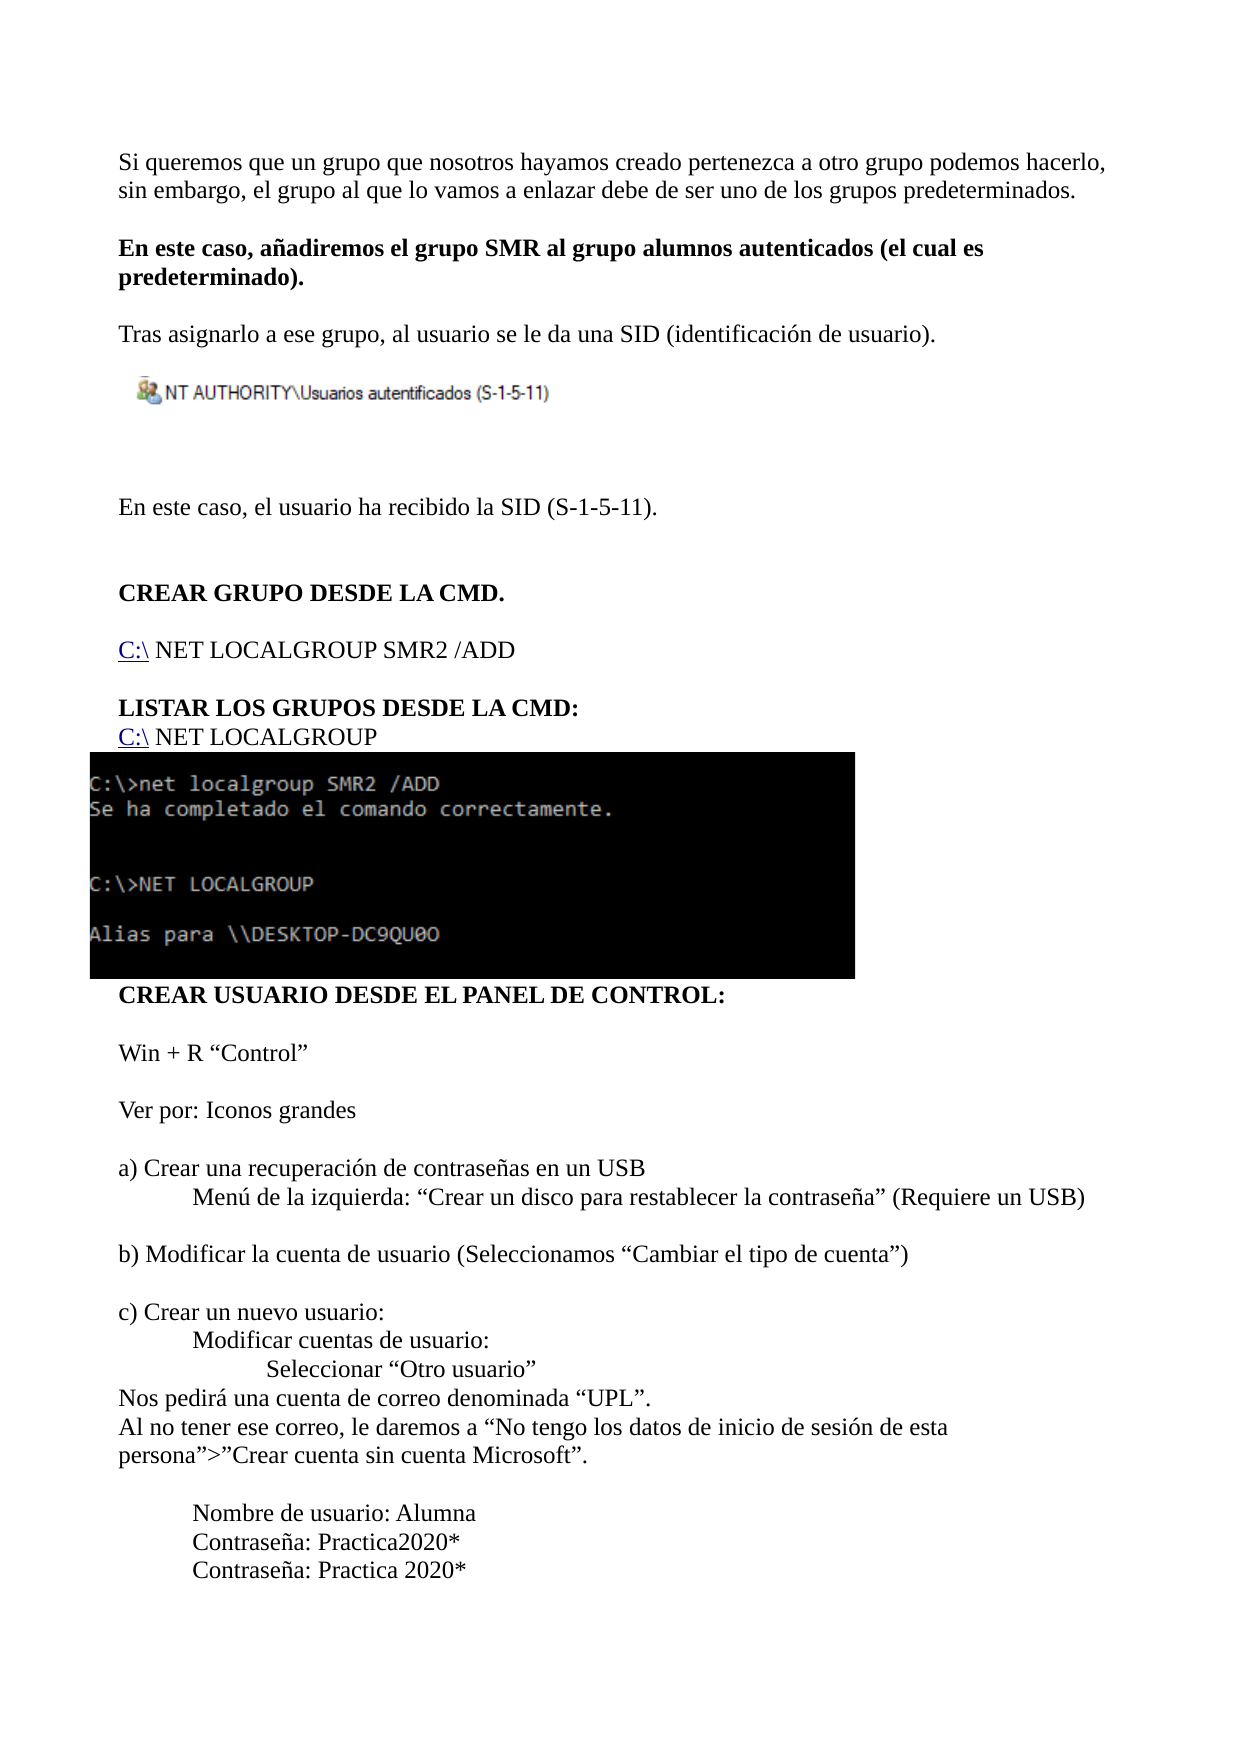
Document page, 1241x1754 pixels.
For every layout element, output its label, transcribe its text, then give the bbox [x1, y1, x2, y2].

text CREAR GRUPO DESDE LA CMD. [118, 578, 1122, 607]
text Modificar cuentas de usuario: [118, 1326, 1122, 1354]
text En este caso, añadiremos el grupo SMR al grupo alumnos autenticados (el cual es predeterminado). [118, 233, 1122, 291]
text En este caso, el usuario ha recibido la SID (S-1-5-11). [118, 492, 1122, 521]
text b) Modificar la cuenta de usuario (Seleccionamos “Cambiar el tipo de cuenta”) [118, 1239, 1122, 1268]
text Contraseña: Practica 2020* [118, 1556, 1122, 1584]
text Win + R “Control” [118, 1038, 1122, 1067]
text CREAR USUARIO DESDE EL PANEL DE CONTROL: [118, 981, 1122, 1009]
text Seleccionar “Otro usuario” [118, 1354, 1122, 1383]
text Si queremos que un grupo que nosotros hayamos creado pertenezca a otro grupo podemos hacerlo, sin embargo, el grupo al que lo vamos a enlazar debe de ser uno de los grupos predeterminados. [118, 147, 1122, 204]
text LISTAR LOS GRUPOS DESDE LA CMD: [118, 693, 1122, 722]
text C:\ NET LOCALGROUP [118, 722, 1122, 751]
text Menú de la izquierda: “Crear un disco para restablecer la contraseña” (Requiere un USB) [118, 1182, 1122, 1211]
text Al no tener ese correo, le daremos a “No tengo los datos de inicio de sesión de esta persona”>”Crear cuenta sin cuenta Microsoft”. [118, 1412, 1122, 1469]
text Nombre de usuario: Alumna [118, 1498, 1122, 1527]
text c) Crear un nuevo usuario: [118, 1297, 1122, 1326]
text Nos pedirá una cuenta de correo denominada “UPL”. [118, 1383, 1122, 1412]
text a) Crear una recuperación de contraseñas en un USB [118, 1153, 1122, 1182]
text Ver por: Iconos grandes [118, 1096, 1122, 1124]
text C:\ NET LOCALGROUP SMR2 /ADD [118, 636, 1122, 664]
text Contraseña: Practica2020* [118, 1527, 1122, 1556]
text Tras asignarlo a ese grupo, al usuario se le da una SID (identificación de usuario). [118, 319, 1122, 348]
